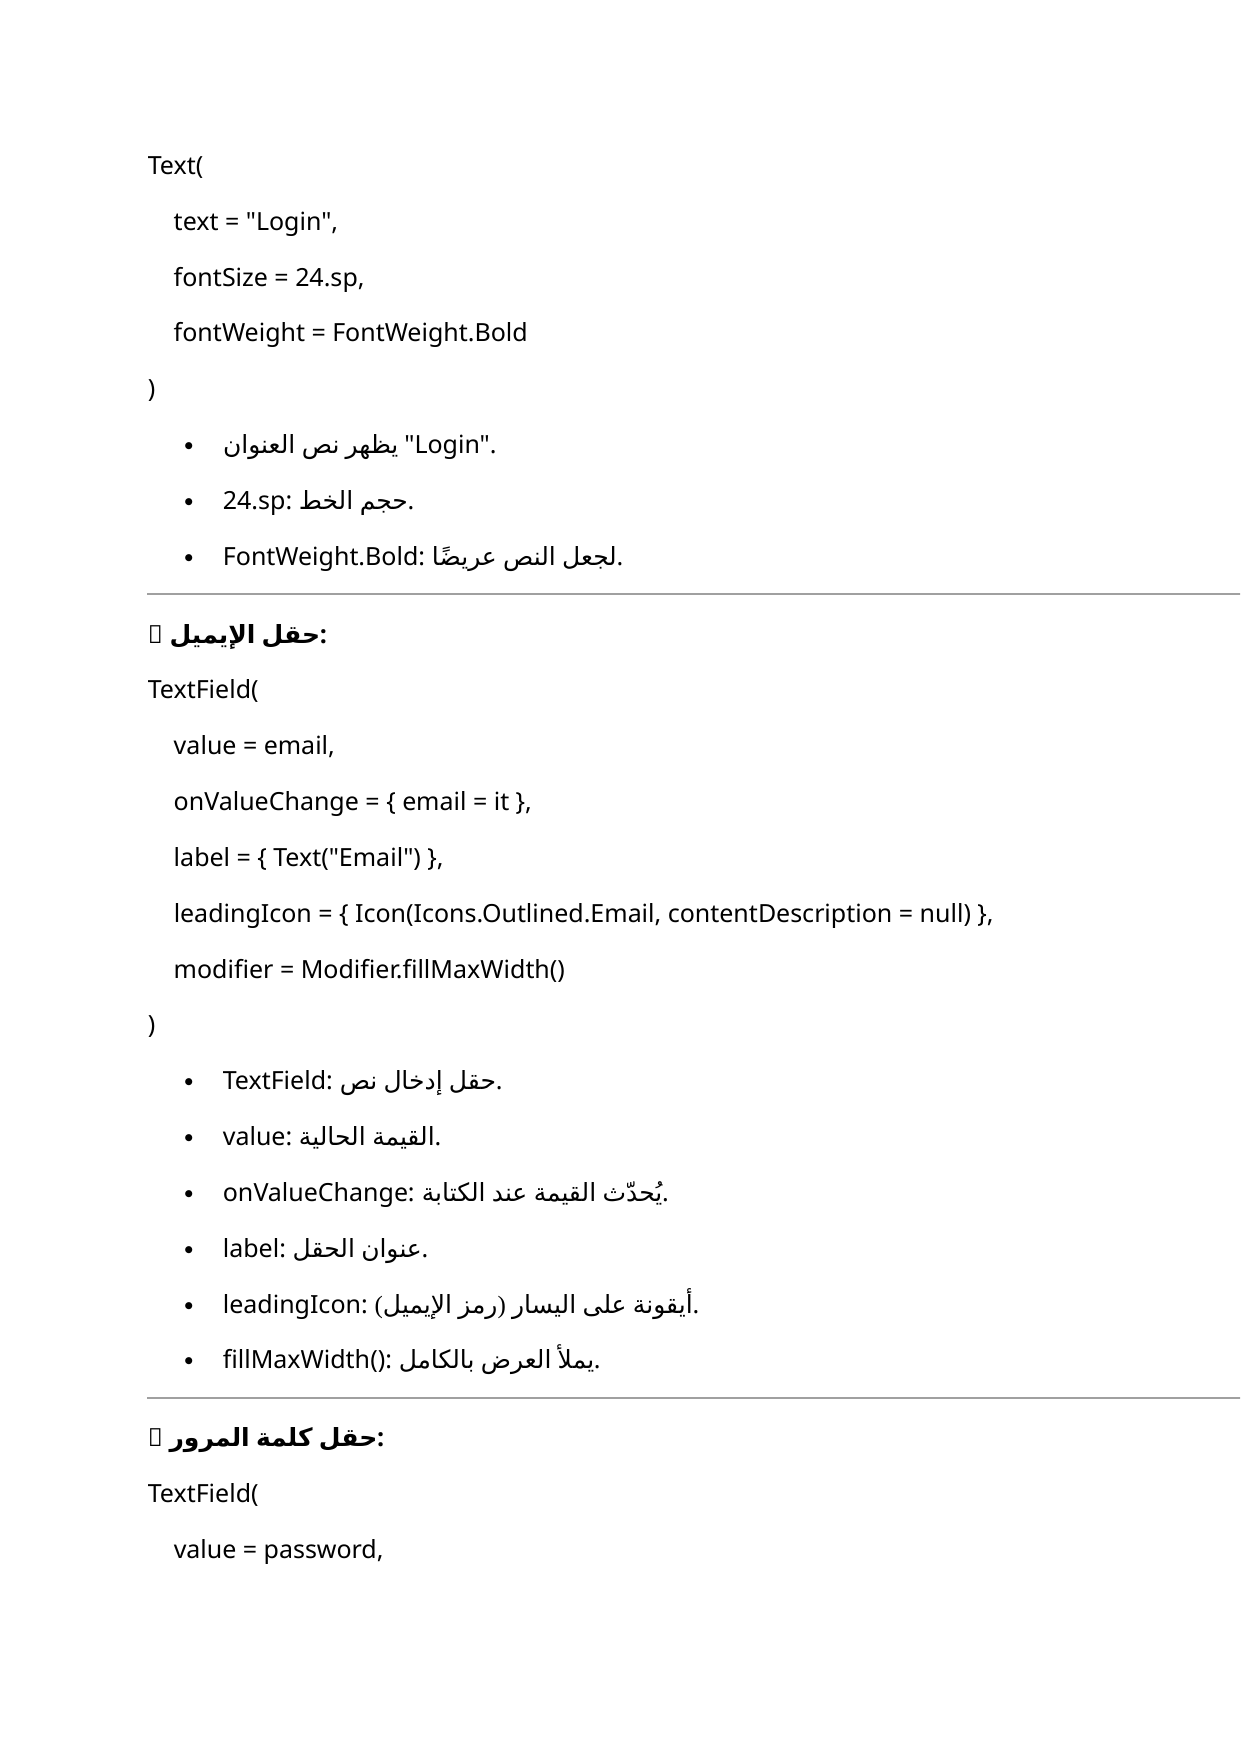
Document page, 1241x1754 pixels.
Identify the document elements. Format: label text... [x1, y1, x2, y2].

text 🔐 حقل كلمة المرور: [148, 1420, 1093, 1454]
list onValueChange: يُحدّث القيمة عند الكتابة. [185, 1175, 1093, 1209]
text fontSize = 24.sp, [148, 259, 1093, 293]
list label: عنوان الحقل. [185, 1231, 1093, 1264]
text ) [148, 1007, 1093, 1041]
list TextField: حقل إدخال نص. [185, 1063, 1093, 1097]
list fillMaxWidth(): يملأ العرض بالكامل. [185, 1342, 1093, 1376]
list يظهر نص العنوان "Login". [185, 427, 1093, 461]
text fontWeight = FontWeight.Bold [148, 315, 1093, 349]
text Text( [148, 148, 1093, 182]
text value = email, [148, 728, 1093, 762]
text leadingIcon = { Icon(Icons.Outlined.Email, contentDescription = null) }, [148, 896, 1093, 929]
text ) [148, 371, 1093, 405]
text TextField( [148, 1476, 1093, 1510]
list FontWeight.Bold: لجعل النص عريضًا. [185, 538, 1093, 572]
list leadingIcon: أيقونة على اليسار (رمز الإيميل). [185, 1286, 1093, 1320]
text label = { Text("Email") }, [148, 840, 1093, 874]
text modifier = Modifier.fillMaxWidth() [148, 951, 1093, 985]
list 24.sp: حجم الخط. [185, 483, 1093, 517]
text onValueChange = { email = it }, [148, 784, 1093, 818]
list value: القيمة الحالية. [185, 1119, 1093, 1153]
text value = password, [148, 1532, 1093, 1566]
text text = "Login", [148, 203, 1093, 237]
text TextField( [148, 672, 1093, 706]
text 📧 حقل الإيميل: [148, 616, 1093, 650]
